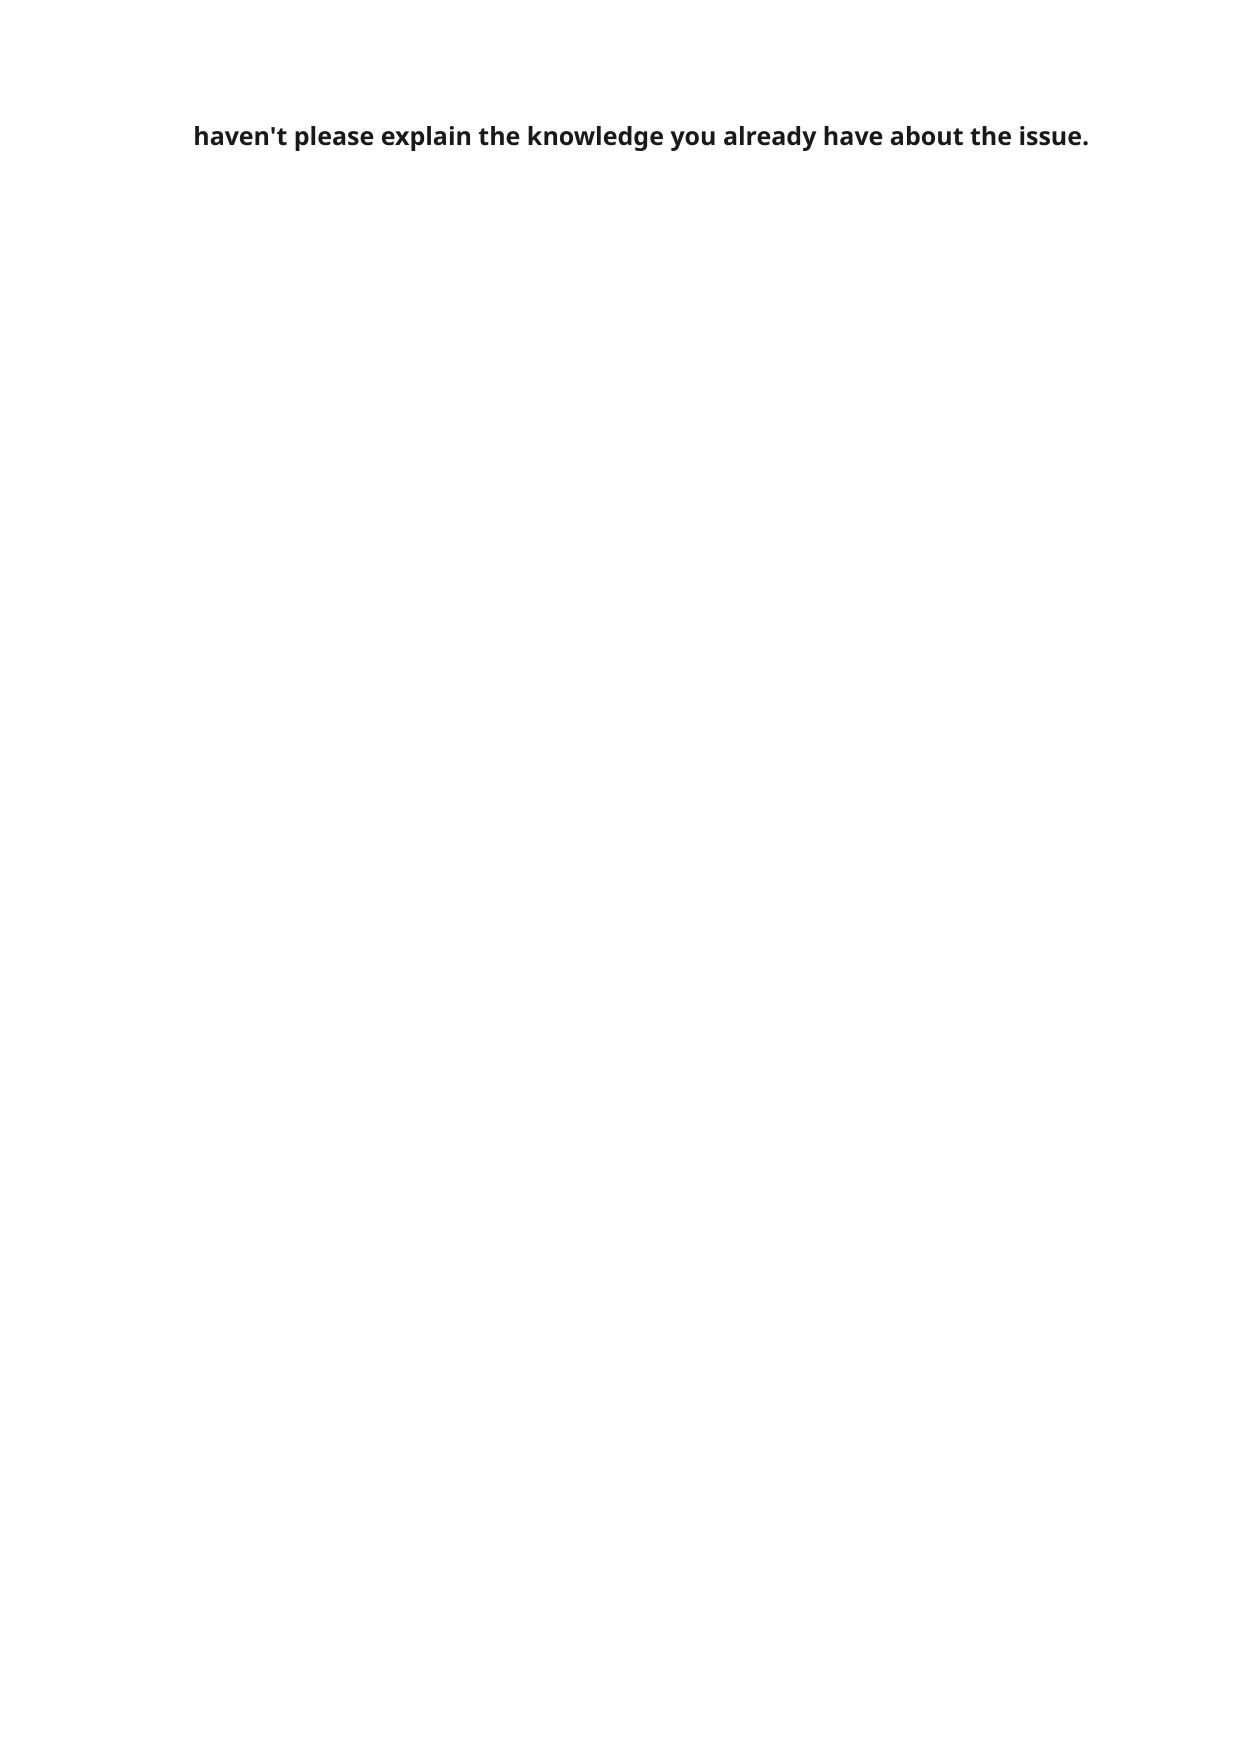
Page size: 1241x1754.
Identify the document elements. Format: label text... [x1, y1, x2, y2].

list haven't please explain the knowledge you already have about the issue. [156, 118, 1122, 152]
